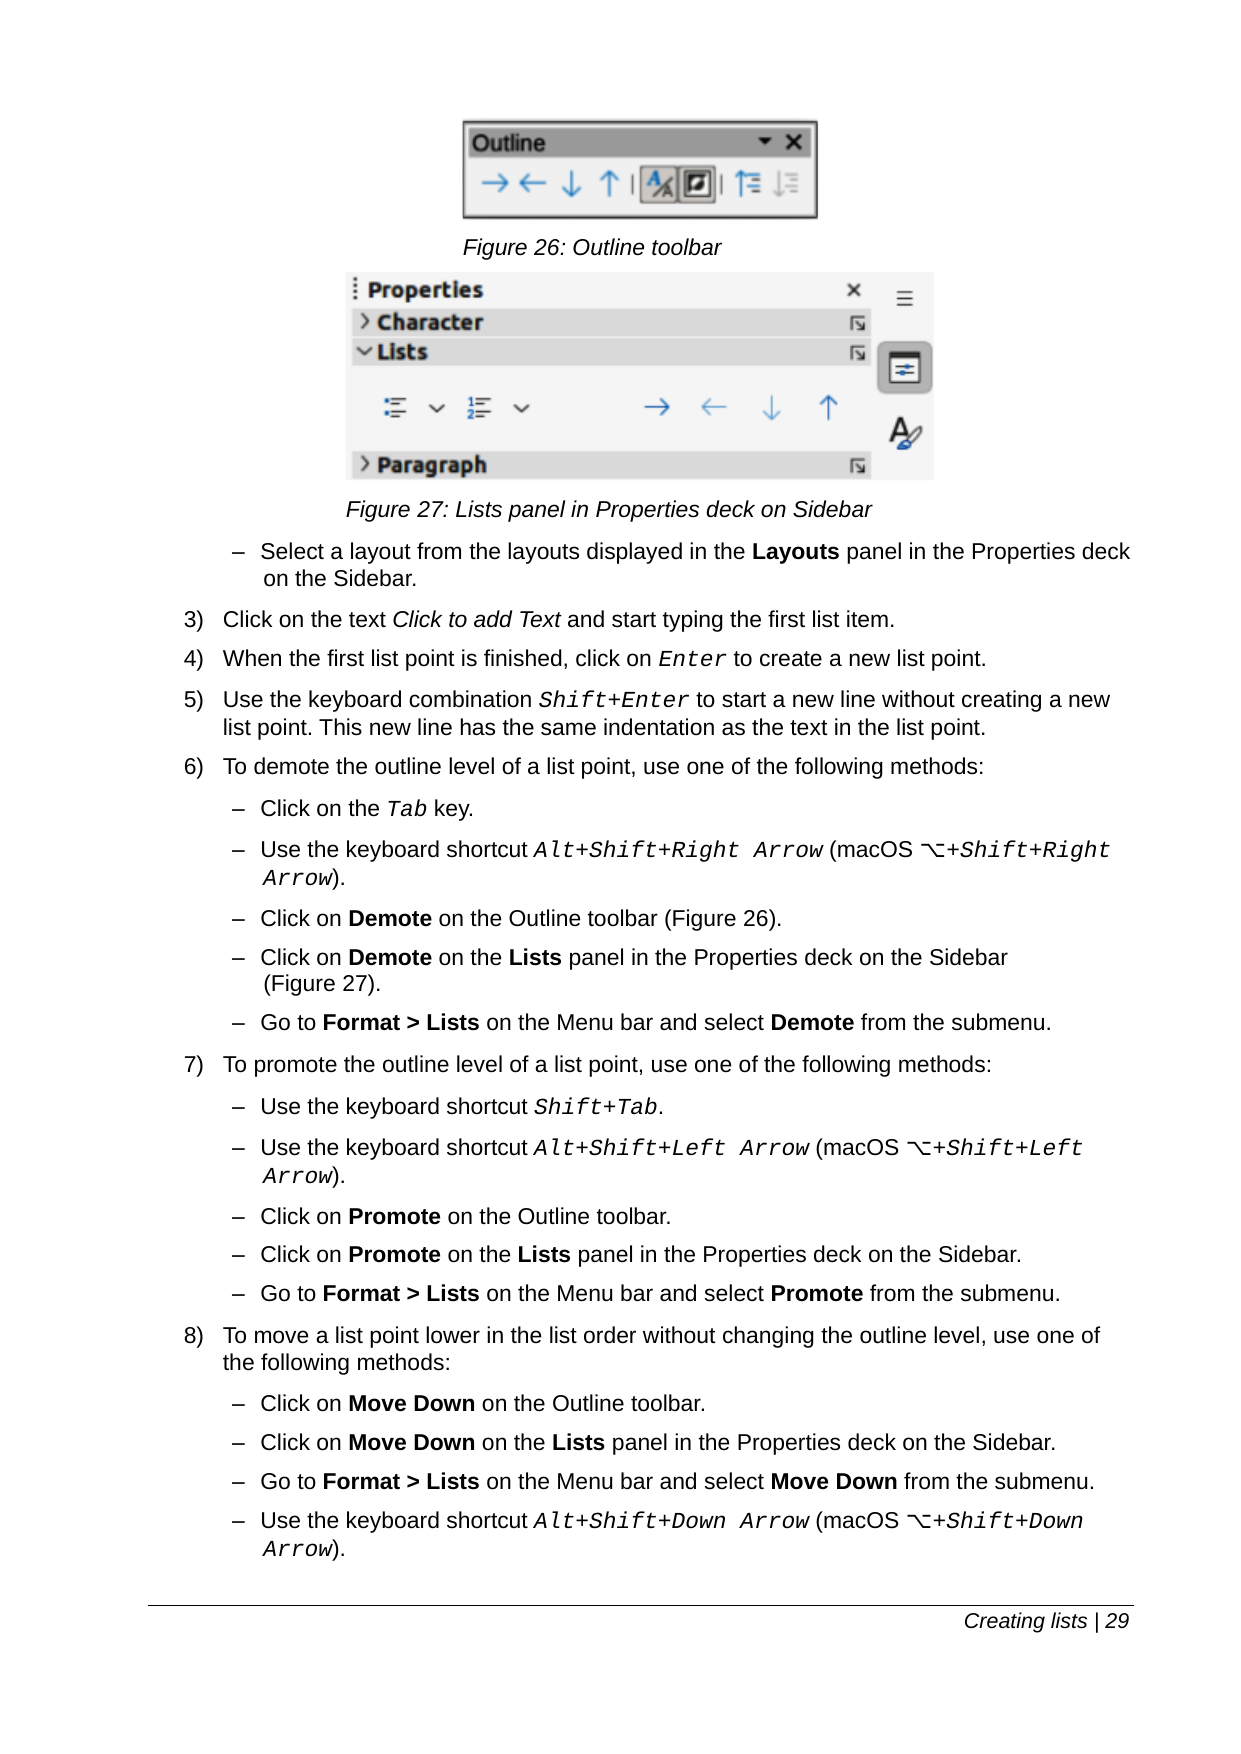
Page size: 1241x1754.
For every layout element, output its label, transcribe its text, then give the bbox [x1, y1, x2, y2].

list Go to Format > Lists on the Menu bar and select Demote from the submenu. [229, 1006, 1134, 1038]
list Click on Demote on the Outline toolbar (Figure 26). [229, 902, 1134, 931]
text Figure 27: Lists panel in Properties deck on Sidebar [346, 496, 936, 523]
list To promote the outline level of a list point, use one of the following methods: [204, 1051, 1134, 1077]
list To demote the outline level of a list point, use one of the following methods: [204, 753, 1134, 779]
list When the first list point is finished, click on Enter to create a new list point. [204, 645, 1134, 673]
list Click on Move Down on the Lists panel in the Properties deck on the Sidebar. [229, 1426, 1134, 1455]
list Click on the text Click to add Text and start typing the first list item. [204, 606, 1134, 633]
picture [462, 118, 819, 222]
list Click on Promote on the Lists panel in the Properties deck on the Sidebar. [229, 1238, 1134, 1268]
list Go to Format > Lists on the Menu bar and select Promote from the submenu. [229, 1277, 1134, 1309]
list Go to Format > Lists on the Menu bar and select Move Down from the submenu. [229, 1465, 1134, 1494]
text Figure 26: Outline toolbar [463, 234, 819, 260]
list Click on Move Down on the Outline toolbar. [229, 1387, 1134, 1417]
list Use the keyboard shortcut Alt+Shift+Down Arrow (macOS ⌥+Shift+Down Arrow). [229, 1504, 1134, 1566]
list Use the keyboard shortcut Alt+Shift+Right Arrow (macOS ⌥+Shift+Right Arrow). [229, 833, 1134, 892]
list Click on the Tab key. [229, 792, 1134, 823]
picture [345, 272, 936, 484]
list Use the keyboard shortcut Shift+Tab. [229, 1090, 1134, 1121]
list Click on Promote on the Outline toolbar. [229, 1200, 1134, 1229]
list To move a list point lower in the list order without changing the outline level, use one of the following methods: [204, 1322, 1134, 1375]
list Use the keyboard combination Shift+Enter to start a new line without creating a new list point. This new line has the same indentation as the text in the list point. [204, 686, 1134, 741]
list Click on Demote on the Lists panel in the Properties deck on the Sidebar (Figure 27). [229, 941, 1134, 997]
list Select a layout from the layouts displayed in the Layouts panel in the Properties deck on the Sidebar. [229, 535, 1134, 594]
list Use the keyboard shortcut Alt+Shift+Left Arrow (macOS ⌥+Shift+Left Arrow). [229, 1131, 1134, 1190]
